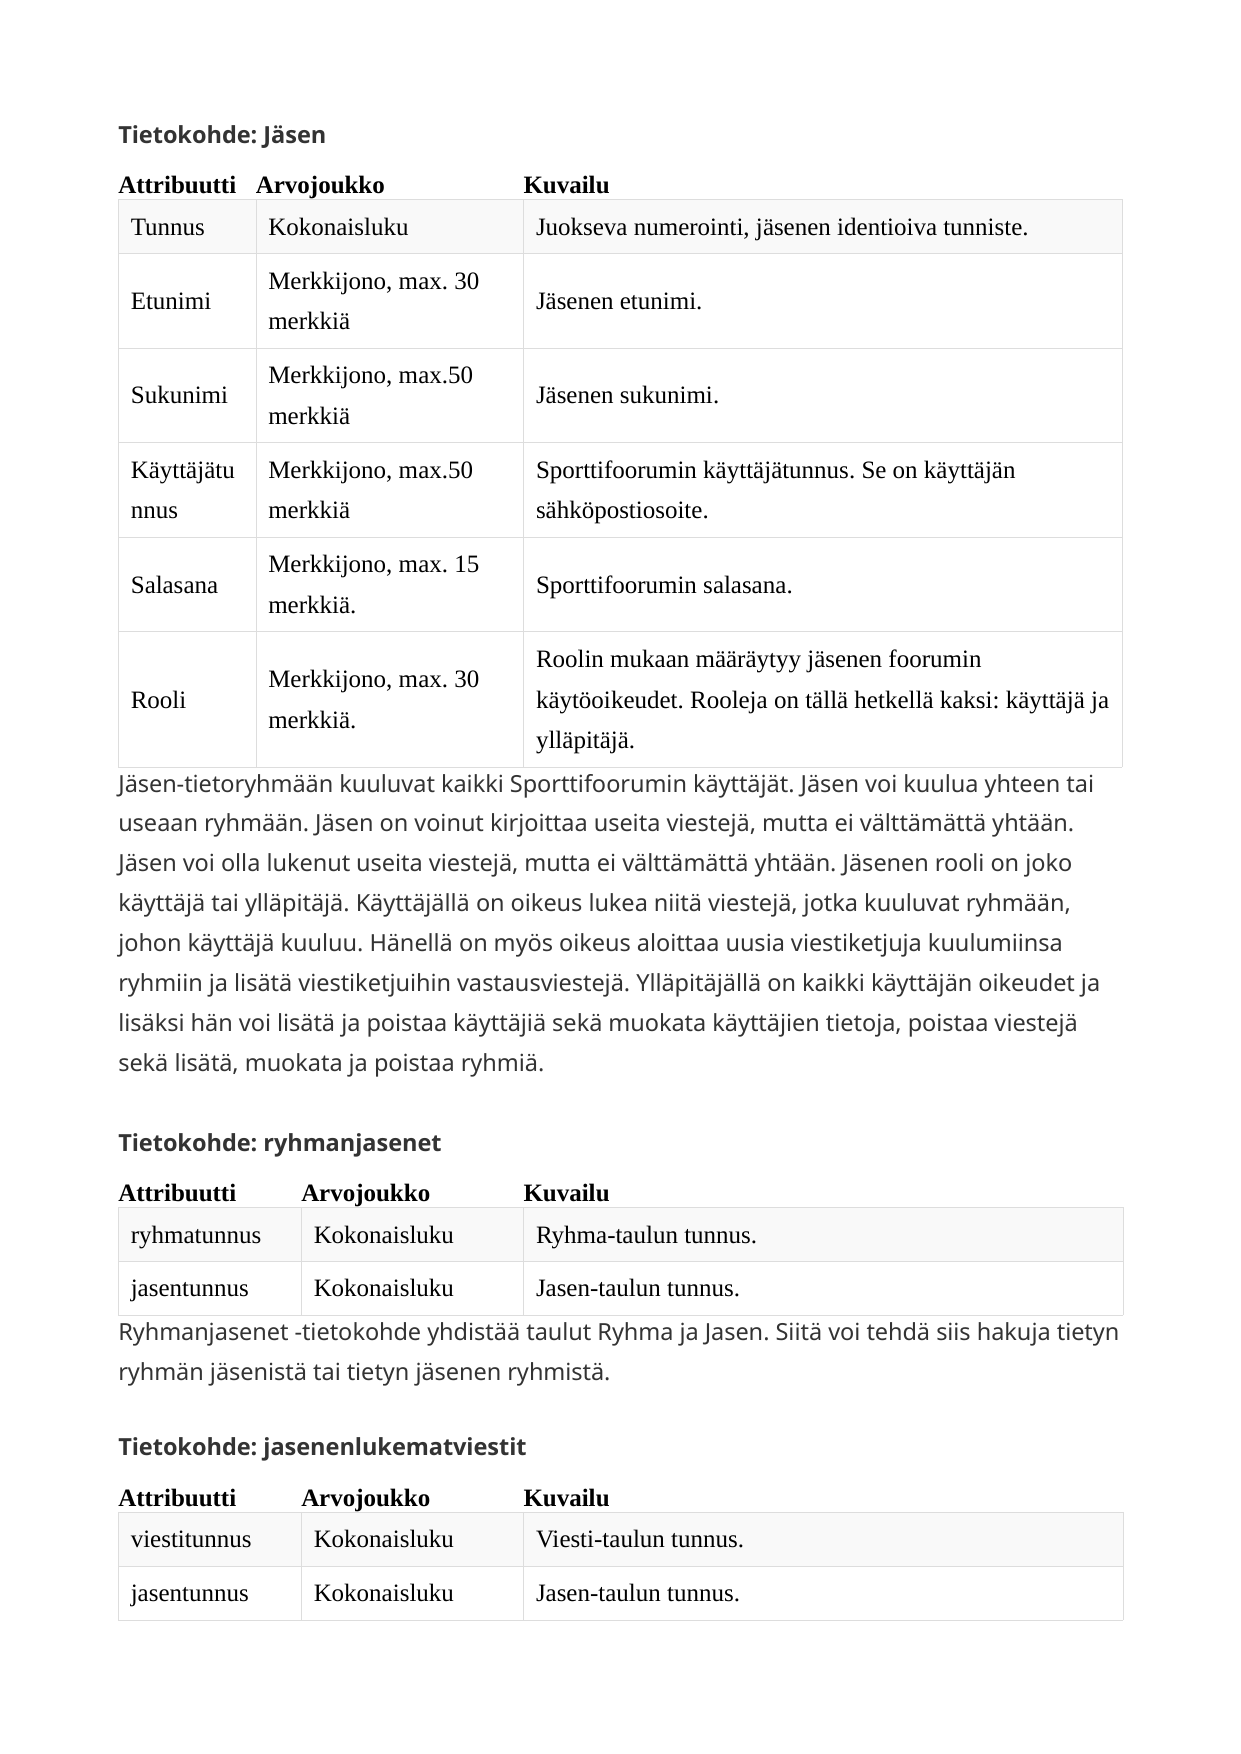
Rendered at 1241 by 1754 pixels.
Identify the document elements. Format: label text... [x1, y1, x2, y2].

table_cell Tunnus [119, 200, 256, 253]
table_header Arvojoukko [256, 171, 523, 199]
table_cell Salasana [119, 538, 256, 631]
table_cell Sporttifoorumin käyttäjätunnus. Se on käyttäjän sähköpostiosoite. [524, 443, 1122, 537]
table_header Arvojoukko [301, 1178, 523, 1207]
table_header Kuvailu [523, 171, 1122, 199]
table_header Attribuutti [118, 1483, 301, 1512]
table_cell ryhmatunnus [119, 1208, 301, 1261]
text Tietokohde: Jäsen [118, 118, 1122, 150]
table_header Arvojoukko [301, 1483, 523, 1512]
table_cell Kokonaisluku [302, 1208, 523, 1261]
table_cell Kokonaisluku [302, 1262, 523, 1315]
table_cell Kokonaisluku [257, 200, 523, 253]
table_cell Roolin mukaan määräytyy jäsenen foorumin käytöoikeudet. Rooleja on tällä hetkellä kaksi: käyttäjä ja ylläpitäjä. [524, 632, 1122, 767]
table_cell Merkkijono, max. 30 merkkiä [257, 254, 523, 348]
table_cell Merkkijono, max.50 merkkiä [257, 349, 523, 442]
table_cell Jäsenen etunimi. [524, 254, 1122, 348]
table_cell Jasen-taulun tunnus. [524, 1262, 1123, 1315]
table_cell Etunimi [119, 254, 256, 348]
table_header Attribuutti [118, 171, 256, 199]
text Ryhmanjasenet -tietokohde yhdistää taulut Ryhma ja Jasen. Siitä voi tehdä siis hakuja tietyn ryhmän jäsenistä tai tietyn jäsenen ryhmistä. [118, 1316, 1122, 1387]
table_cell Jäsenen sukunimi. [524, 349, 1122, 442]
table_cell Käyttäjätunnus [119, 443, 256, 537]
table_cell Sukunimi [119, 349, 256, 442]
table_cell Sporttifoorumin salasana. [524, 538, 1122, 631]
table_header Kuvailu [523, 1178, 1123, 1207]
table_header Attribuutti [118, 1178, 301, 1207]
table_cell Merkkijono, max.50 merkkiä [257, 443, 523, 537]
table_cell Ryhma-taulun tunnus. [524, 1208, 1123, 1261]
table_header Kuvailu [523, 1483, 1123, 1512]
table_cell Kokonaisluku [302, 1513, 523, 1566]
table_cell Viesti-taulun tunnus. [524, 1513, 1123, 1566]
table_cell Rooli [119, 632, 256, 767]
table_cell jasentunnus [119, 1262, 301, 1315]
table_cell Juokseva numerointi, jäsenen identioiva tunniste. [524, 200, 1122, 253]
table_cell Merkkijono, max. 30 merkkiä. [257, 632, 523, 767]
table_cell Merkkijono, max. 15 merkkiä. [257, 538, 523, 631]
table_cell Jasen-taulun tunnus. [524, 1567, 1123, 1619]
text Tietokohde: jasenenlukematviestit [118, 1431, 1122, 1463]
table_cell Kokonaisluku [302, 1567, 523, 1619]
text Tietokohde: ryhmanjasenet [118, 1126, 1122, 1158]
text Jäsen-tietoryhmään kuuluvat kaikki Sporttifoorumin käyttäjät. Jäsen voi kuulua yhteen tai useaan ryhmään. Jäsen on voinut kirjoittaa useita viestejä, mutta ei välttämättä yhtään. Jäsen voi olla lukenut useita viestejä, mutta ei välttämättä yhtään. Jäsenen rooli on joko käyttäjä tai ylläpitäjä. Käyttäjällä on oikeus lukea niitä viestejä, jotka kuuluvat ryhmään, johon käyttäjä kuuluu. Hänellä on myös oikeus aloittaa uusia viestiketjuja kuulumiinsa ryhmiin ja lisätä viestiketjuihin vastausviestejä. Ylläpitäjällä on kaikki käyttäjän oikeudet ja lisäksi hän voi lisätä ja poistaa käyttäjiä sekä muokata käyttäjien tietoja, poistaa viestejä sekä lisätä, muokata ja poistaa ryhmiä. [118, 768, 1122, 1078]
table_cell viestitunnus [119, 1513, 301, 1566]
table_cell jasentunnus [119, 1567, 301, 1619]
